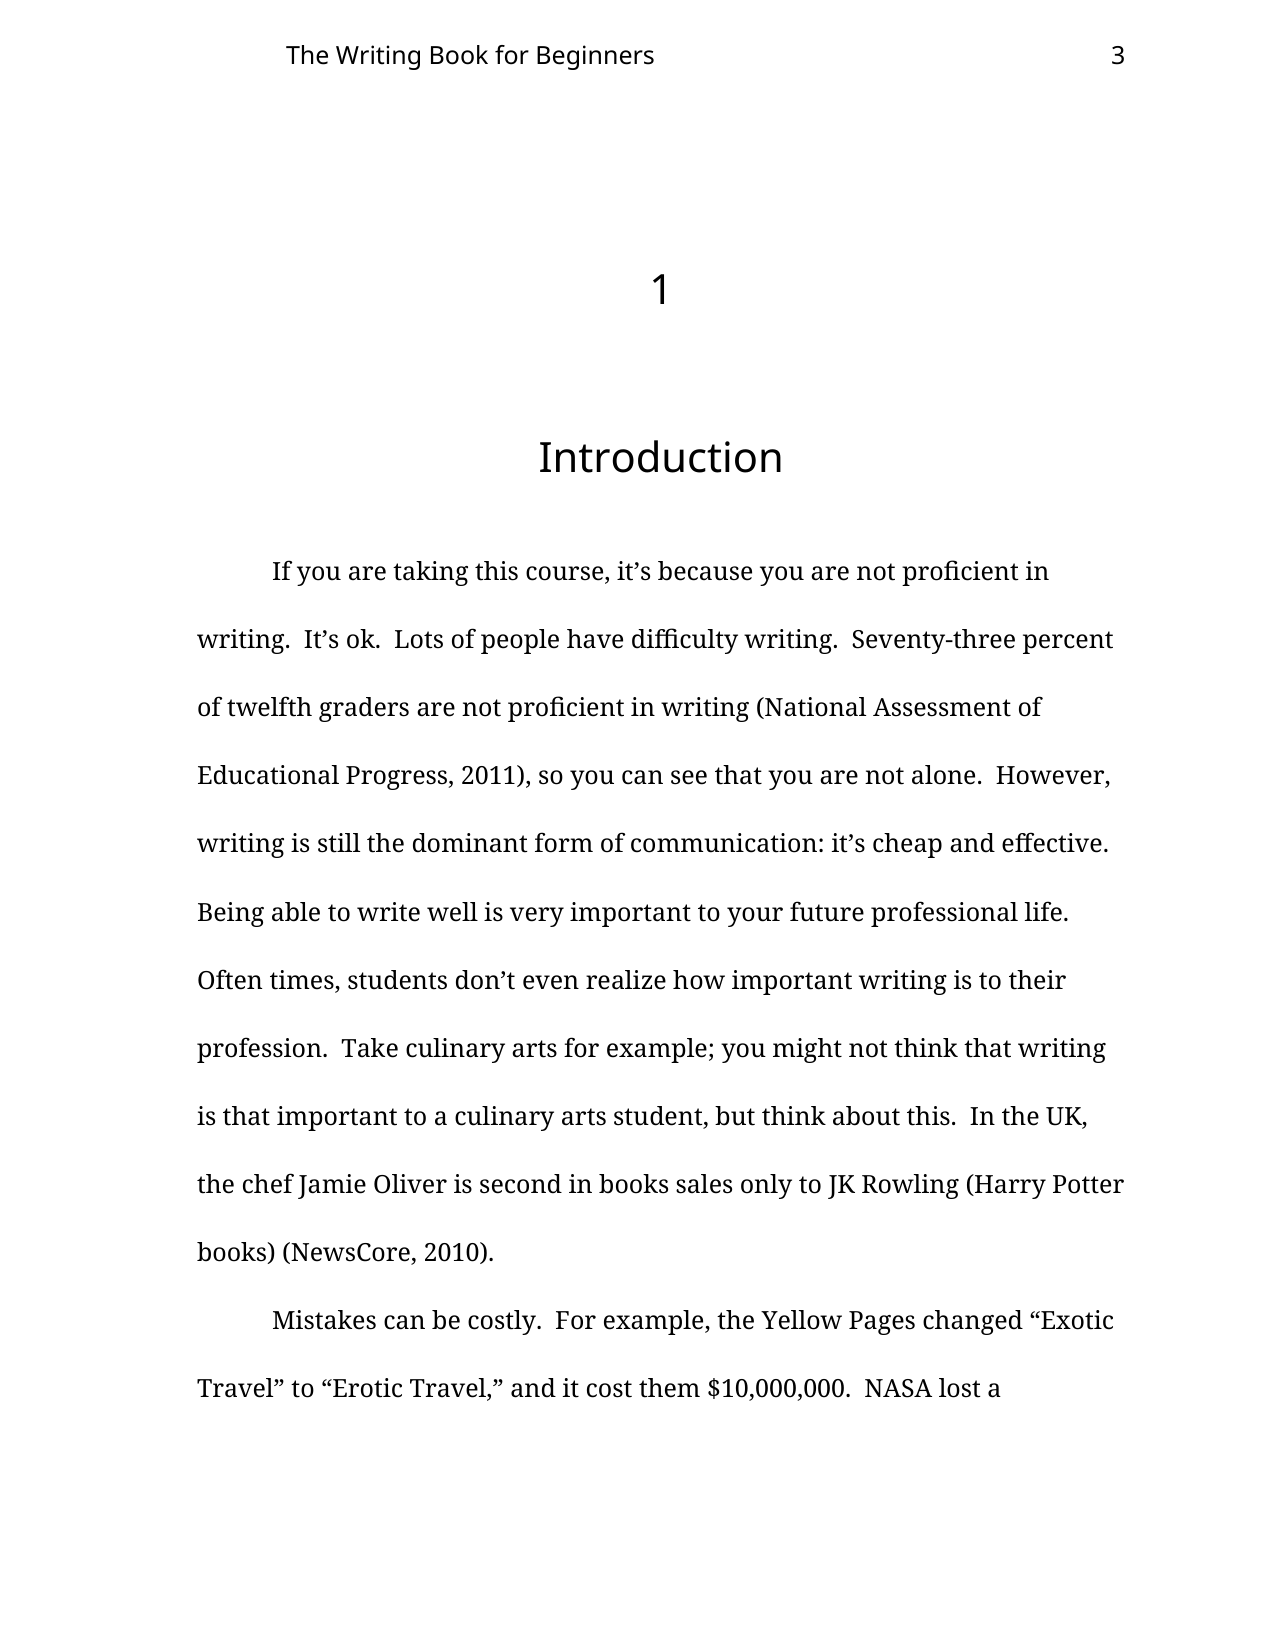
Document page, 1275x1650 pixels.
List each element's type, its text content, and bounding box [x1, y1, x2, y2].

text Mistakes can be costly. For example, the Yellow Pages changed “Exotic Travel” to “Erotic Travel,” and it cost them $10,000,000. NASA lost a [197, 1303, 1125, 1405]
subtitle 1 [197, 260, 1125, 317]
text If you are taking this course, it’s because you are not proficient in writing. It’s ok. Lots of people have difficulty writing. Seventy-three percent of twelfth graders are not proficient in writing (National Assessment of Educational Progress, 2011), so you can see that you are not alone. However, writing is still the dominant form of communication: it’s cheap and effective. Being able to write well is very important to your future professional life. Often times, students don’t even realize how important writing is to their profession. Take culinary arts for example; you might not think that writing is that important to a culinary arts student, but think about this. In the UK, the chef Jamie Oliver is second in books sales only to JK Rowling (Harry Potter books) (NewsCore, 2010). [197, 553, 1125, 1269]
subtitle Introduction [197, 427, 1125, 484]
